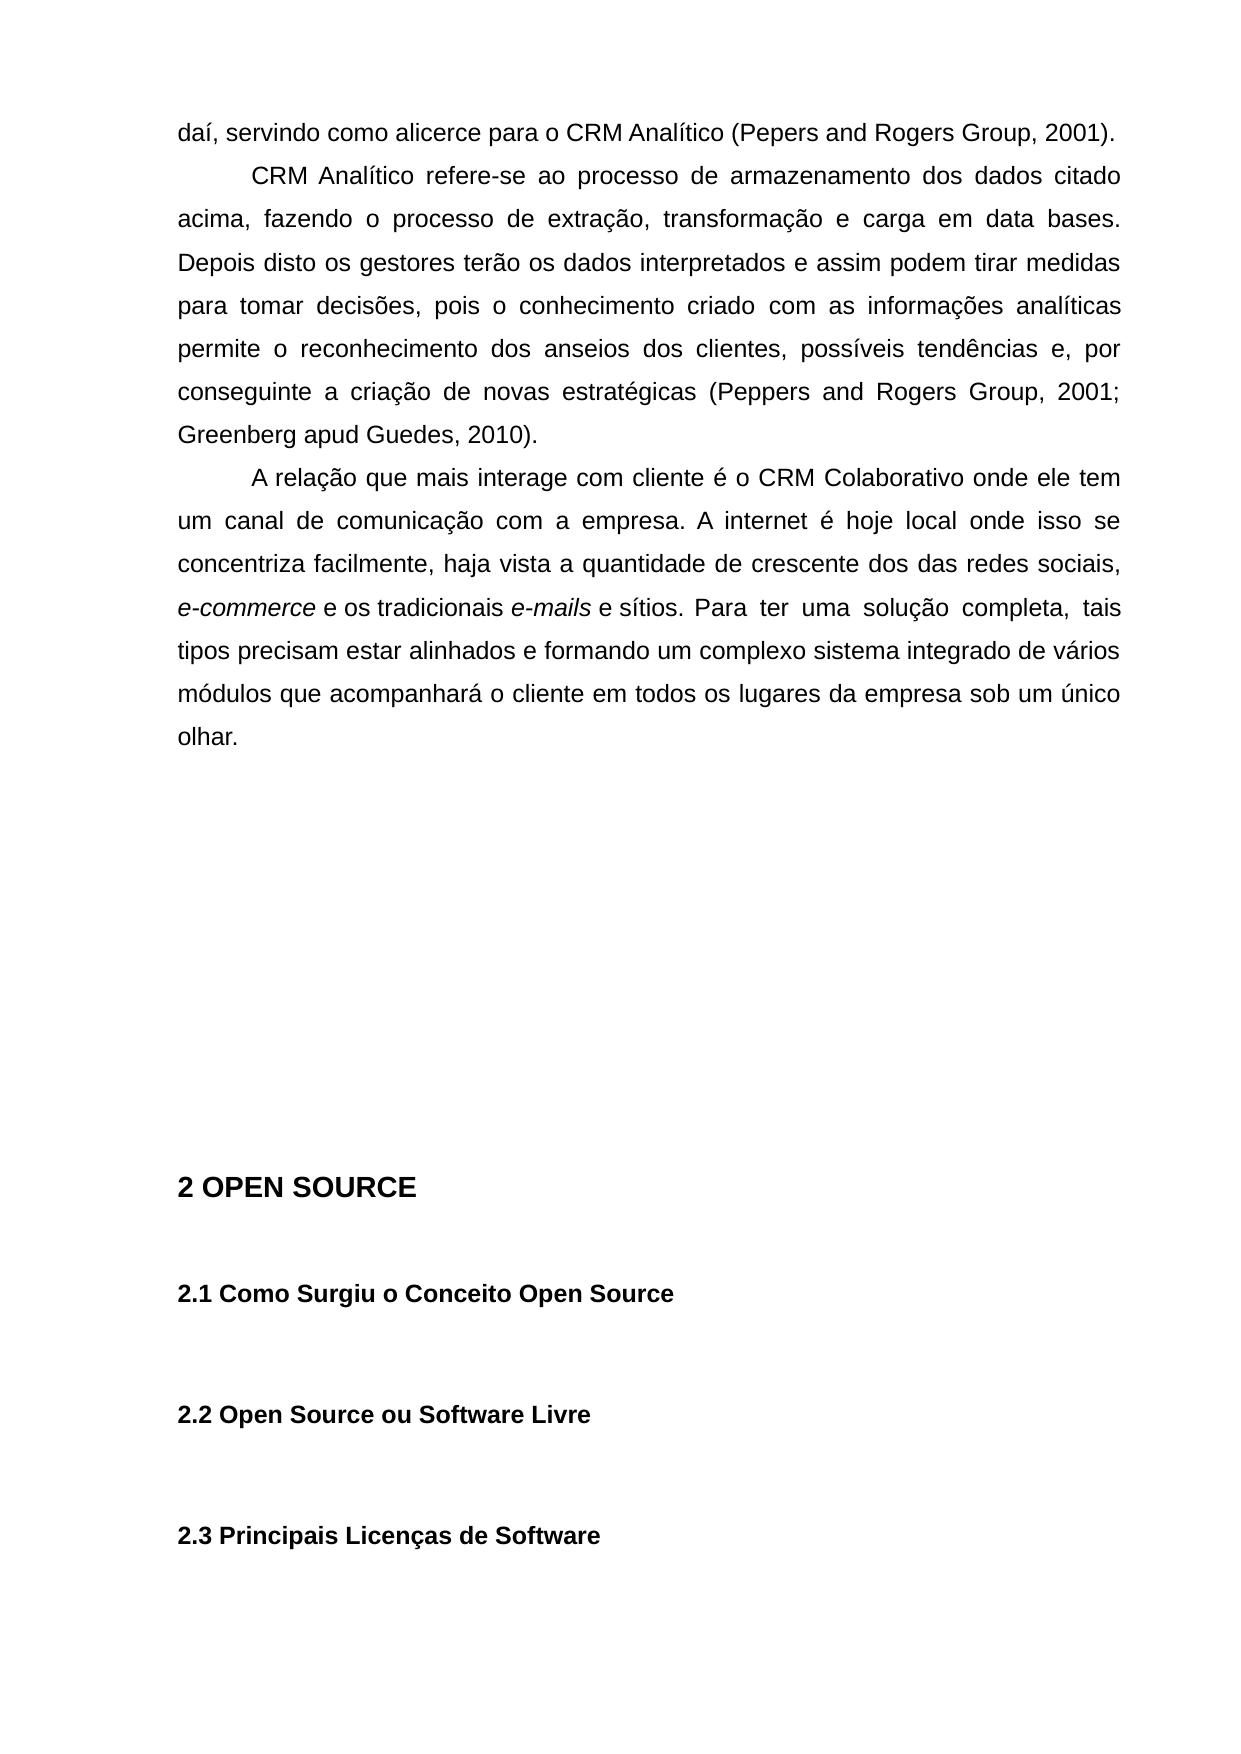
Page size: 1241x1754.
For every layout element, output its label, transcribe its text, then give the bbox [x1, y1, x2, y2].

subtitle 2 OPEN SOURCE [177, 1170, 1122, 1203]
subtitle 2.3 Principais Licenças de Software [177, 1487, 1122, 1549]
text A relação que mais interage com cliente é o CRM Colaborativo onde ele tem um canal de comunicação com a empresa. A internet é hoje local onde isso se concentriza facilmente, haja vista a quantidade de crescente dos das redes sociais, e-commerce e os tradicionais e-mails e sítios. Para ter uma solução completa, tais tipos precisam estar alinhados e formando um complexo sistema integrado de vários módulos que acompanhará o cliente em todos os lugares da empresa sob um único olhar. [177, 463, 1122, 751]
text CRM Analítico refere-se ao processo de armazenamento dos dados citado acima, fazendo o processo de extração, transformação e carga em data bases. Depois disto os gestores terão os dados interpretados e assim podem tirar medidas para tomar decisões, pois o conhecimento criado com as informações analíticas permite o reconhecimento dos anseios dos clientes, possíveis tendências e, por conseguinte a criação de novas estratégicas (Peppers and Rogers Group, 2001; Greenberg apud Guedes, 2010). [177, 161, 1122, 449]
subtitle 2.1 Como Surgiu o Conceito Open Source [177, 1245, 1122, 1308]
subtitle 2.2 Open Source ou Software Livre [177, 1366, 1122, 1428]
text daí, servindo como alicerce para o CRM Analítico (Pepers and Rogers Group, 2001). [177, 118, 1122, 147]
